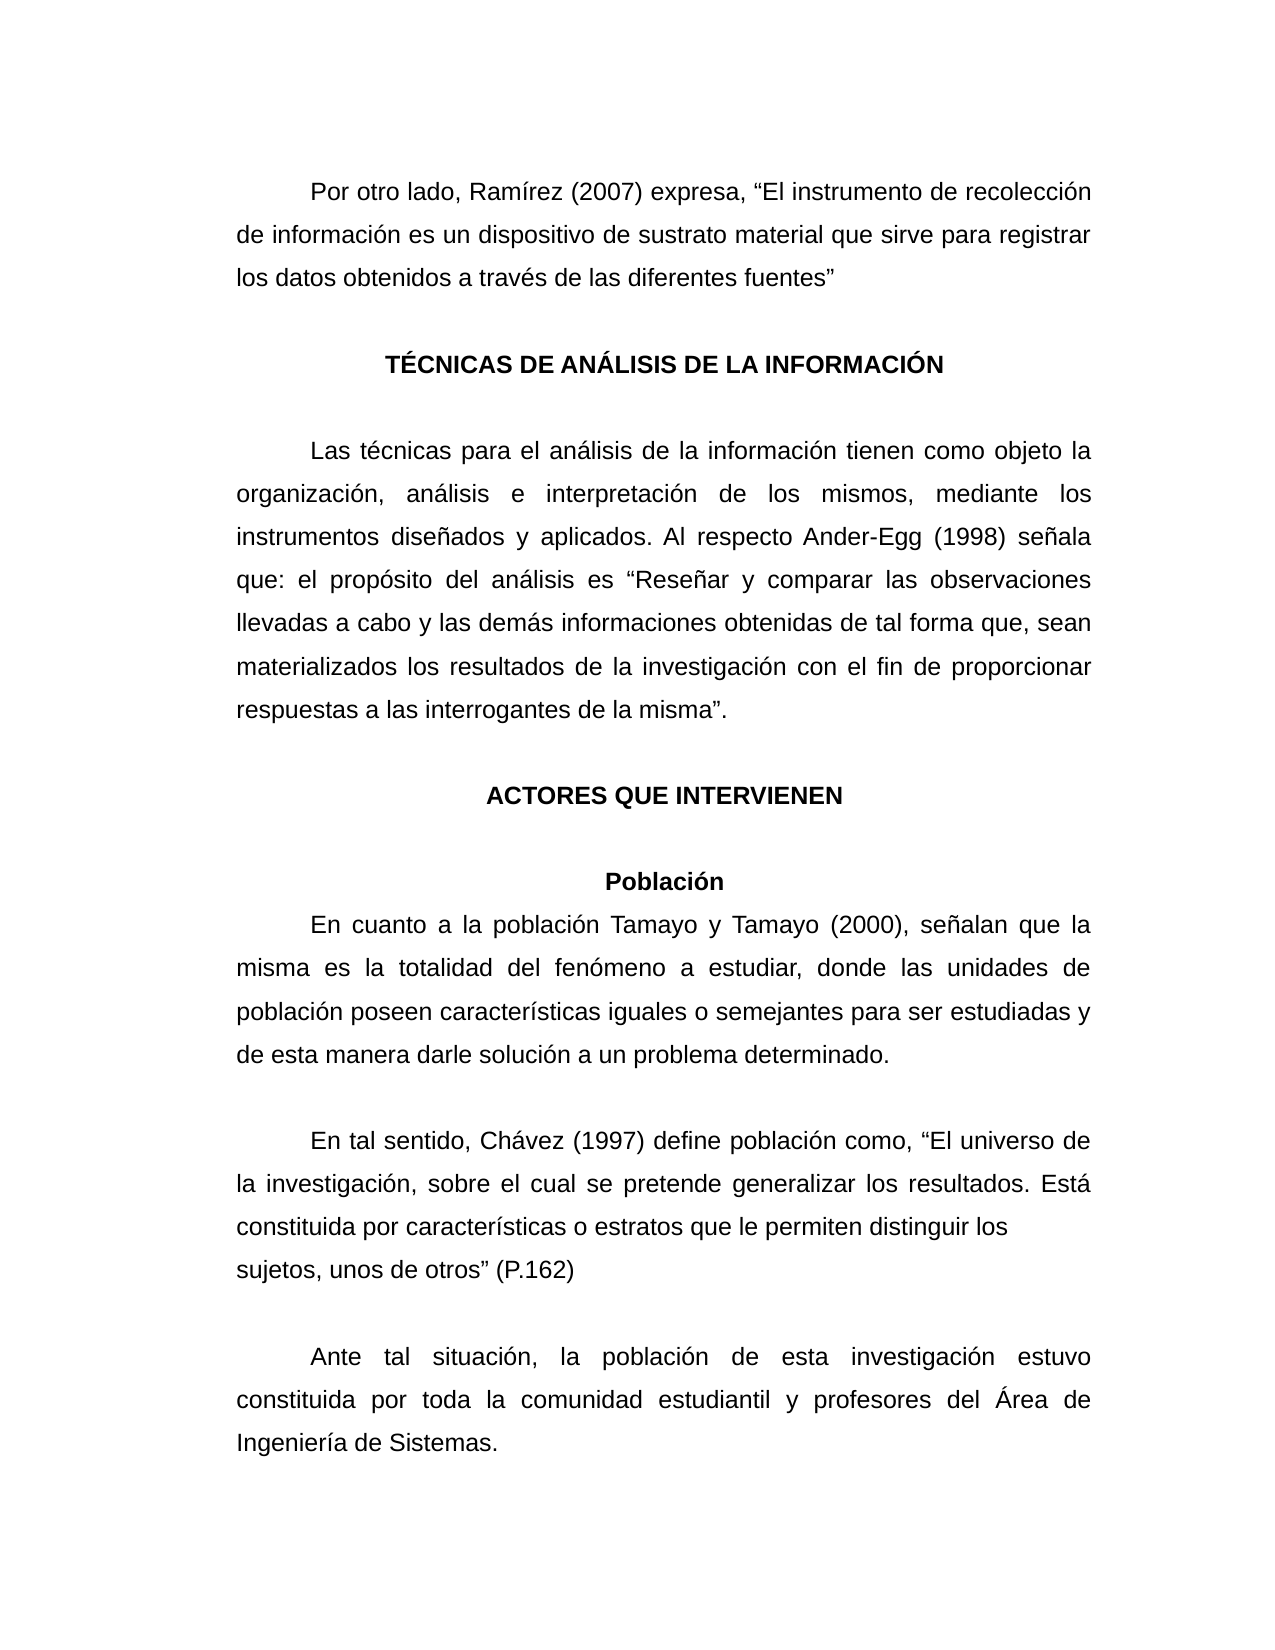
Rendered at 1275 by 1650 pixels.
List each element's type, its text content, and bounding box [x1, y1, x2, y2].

text TÉCNICAS DE ANÁLISIS DE LA INFORMACIÓN [236, 350, 1093, 378]
text Ante tal situación, la población de esta investigación estuvo constituida por toda la comunidad estudiantil y profesores del Área de Ingeniería de Sistemas. [236, 1342, 1093, 1457]
text Población [236, 867, 1093, 896]
text En cuanto a la población Tamayo y Tamayo (2000), señalan que la misma es la totalidad del fenómeno a estudiar, donde las unidades de población poseen características iguales o semejantes para ser estudiadas y de esta manera darle solución a un problema determinado. [236, 910, 1093, 1068]
text Por otro lado, Ramírez (2007) expresa, “El instrumento de recolección de información es un dispositivo de sustrato material que sirve para registrar los datos obtenidos a través de las diferentes fuentes” [236, 177, 1093, 292]
text sujetos, unos de otros” (P.162) [236, 1255, 1093, 1284]
text En tal sentido, Chávez (1997) define población como, “El universo de la investigación, sobre el cual se pretende generalizar los resultados. Está constituida por características o estratos que le permiten distinguir los [236, 1126, 1093, 1241]
text ACTORES QUE INTERVIENEN [236, 781, 1093, 810]
text Las técnicas para el análisis de la información tienen como objeto la organización, análisis e interpretación de los mismos, mediante los instrumentos diseñados y aplicados. Al respecto Ander-Egg (1998) señala que: el propósito del análisis es “Reseñar y comparar las observaciones llevadas a cabo y las demás informaciones obtenidas de tal forma que, sean materializados los resultados de la investigación con el fin de proporcionar respuestas a las interrogantes de la misma”. [236, 436, 1093, 723]
